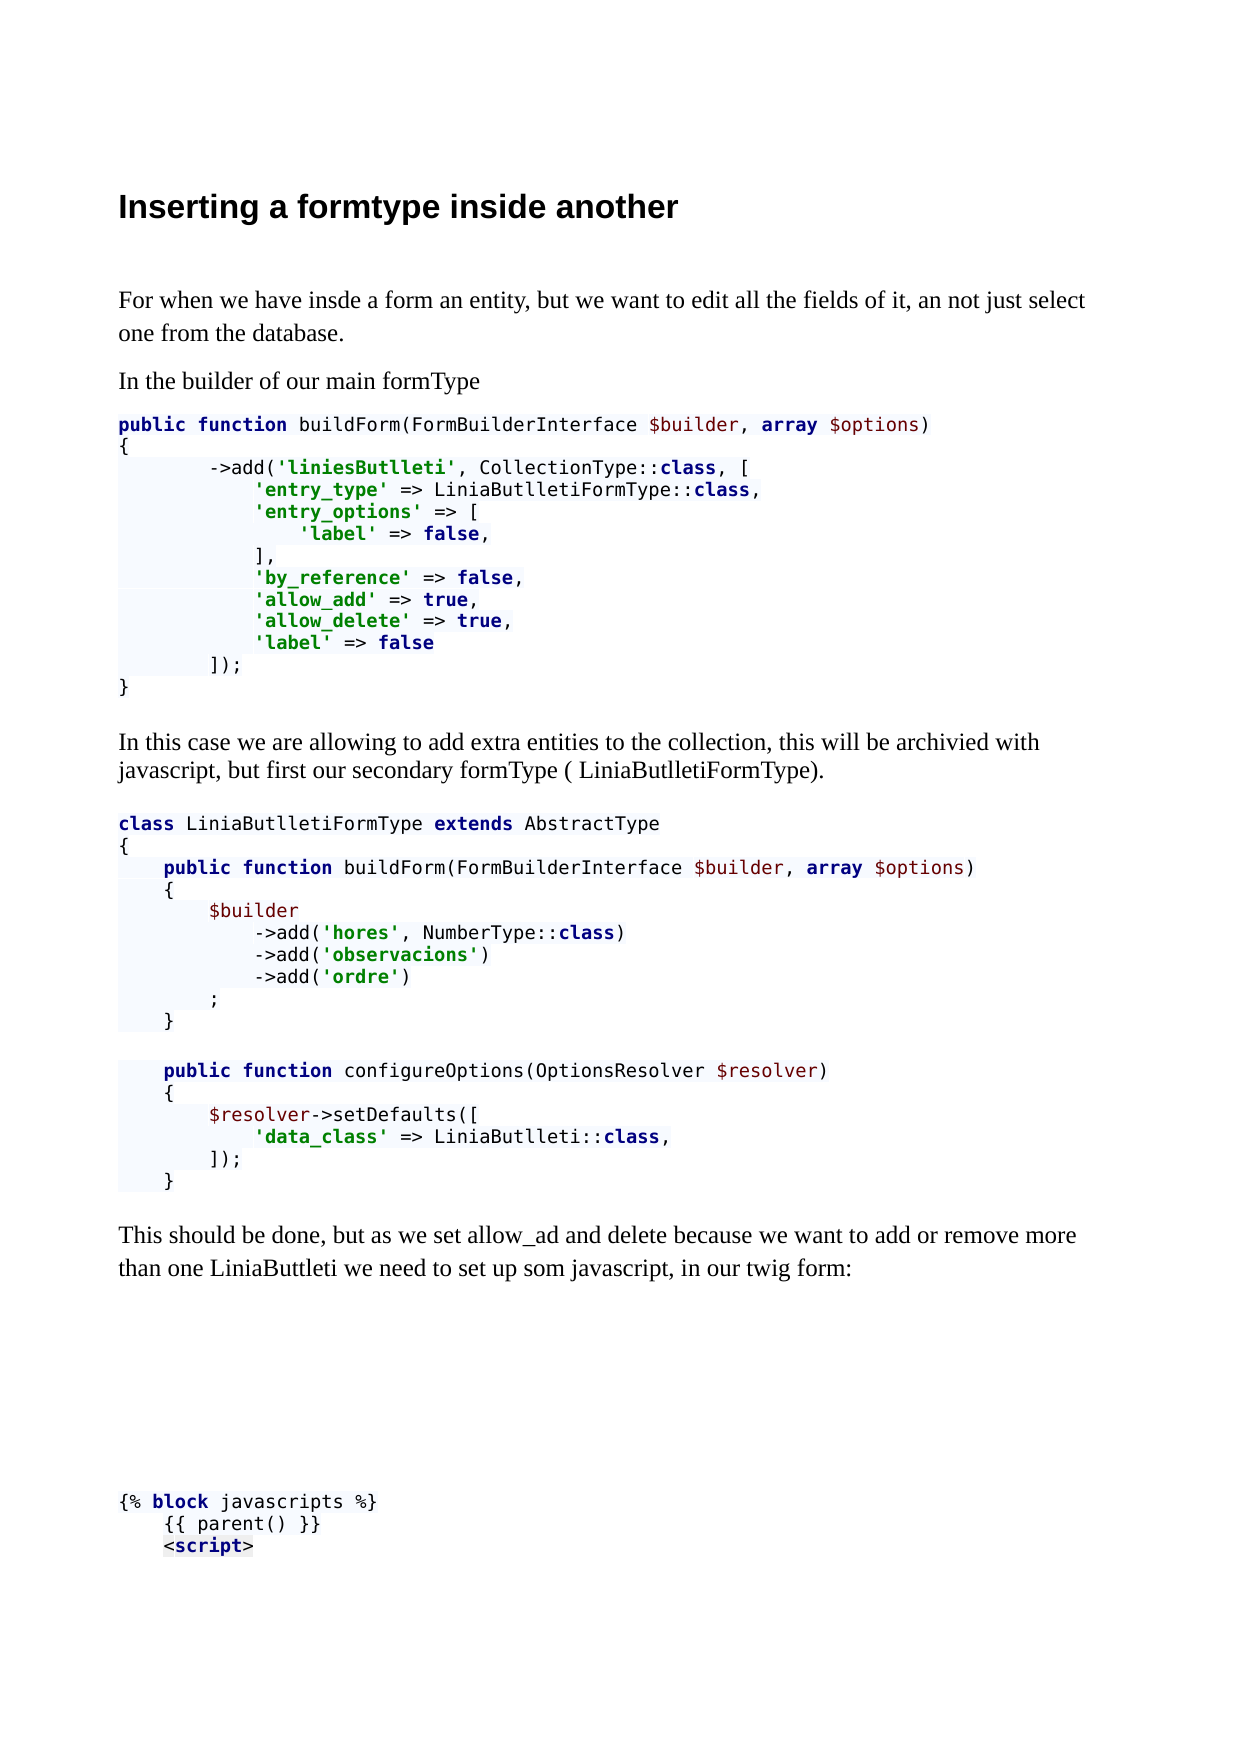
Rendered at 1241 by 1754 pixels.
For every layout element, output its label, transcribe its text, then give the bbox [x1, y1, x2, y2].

text {% block javascripts %} {{ parent() }} <script> [118, 1491, 1122, 1557]
text class LiniaButlletiFormType extends AbstractType { public function buildForm(FormBuilderInterface $builder, array $options) { $builder ->add('hores', NumberType::class) ->add('observacions') ->add('ordre') ; } public function configureOptions(OptionsResolver $resolver) { $resolver->setDefaults([ 'data_class' => LiniaButlleti::class, ]); } [118, 813, 1122, 1192]
text This should be done, but as we set allow_ad and delete because we want to add or remove more than one LiniaButtleti we need to set up som javascript, in our twig form: [118, 1220, 1122, 1282]
text For when we have insde a form an entity, but we want to edit all the fields of it, an not just select one from the database. [118, 285, 1122, 347]
subtitle Inserting a formtype inside another [118, 187, 1122, 225]
text In the builder of our main formType [118, 366, 1122, 395]
text public function buildForm(FormBuilderInterface $builder, array $options) { ->add('liniesButlleti', CollectionType::class, [ 'entry_type' => LiniaButlletiFormType::class, 'entry_options' => [ 'label' => false, ], 'by_reference' => false, 'allow_add' => true, 'allow_delete' => true, 'label' => false ]); } [118, 413, 1122, 698]
text In this case we are allowing to add extra entities to the collection, this will be archivied with javascript, but first our secondary formType ( LiniaButlletiFormType). [118, 727, 1122, 784]
